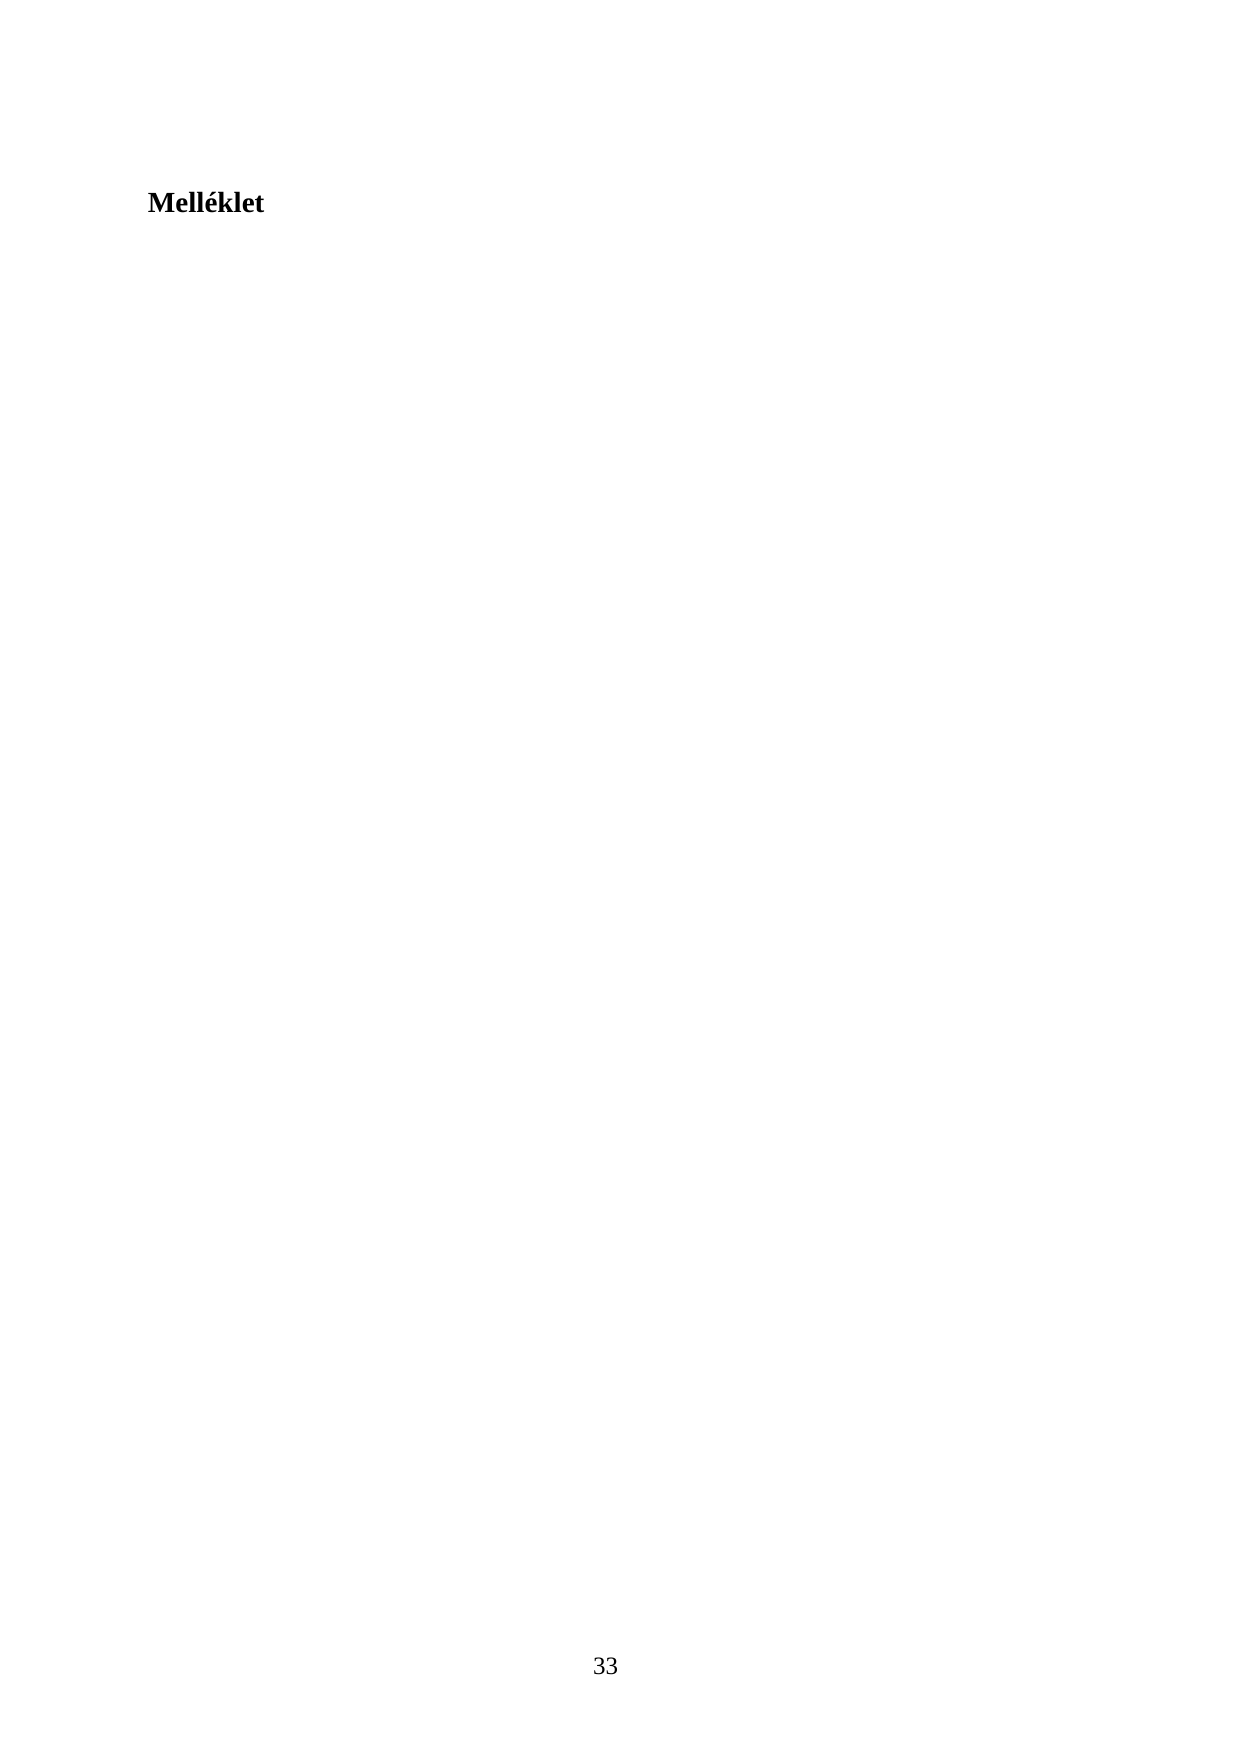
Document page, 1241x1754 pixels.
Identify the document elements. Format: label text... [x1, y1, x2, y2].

subtitle Melléklet [148, 185, 1092, 219]
